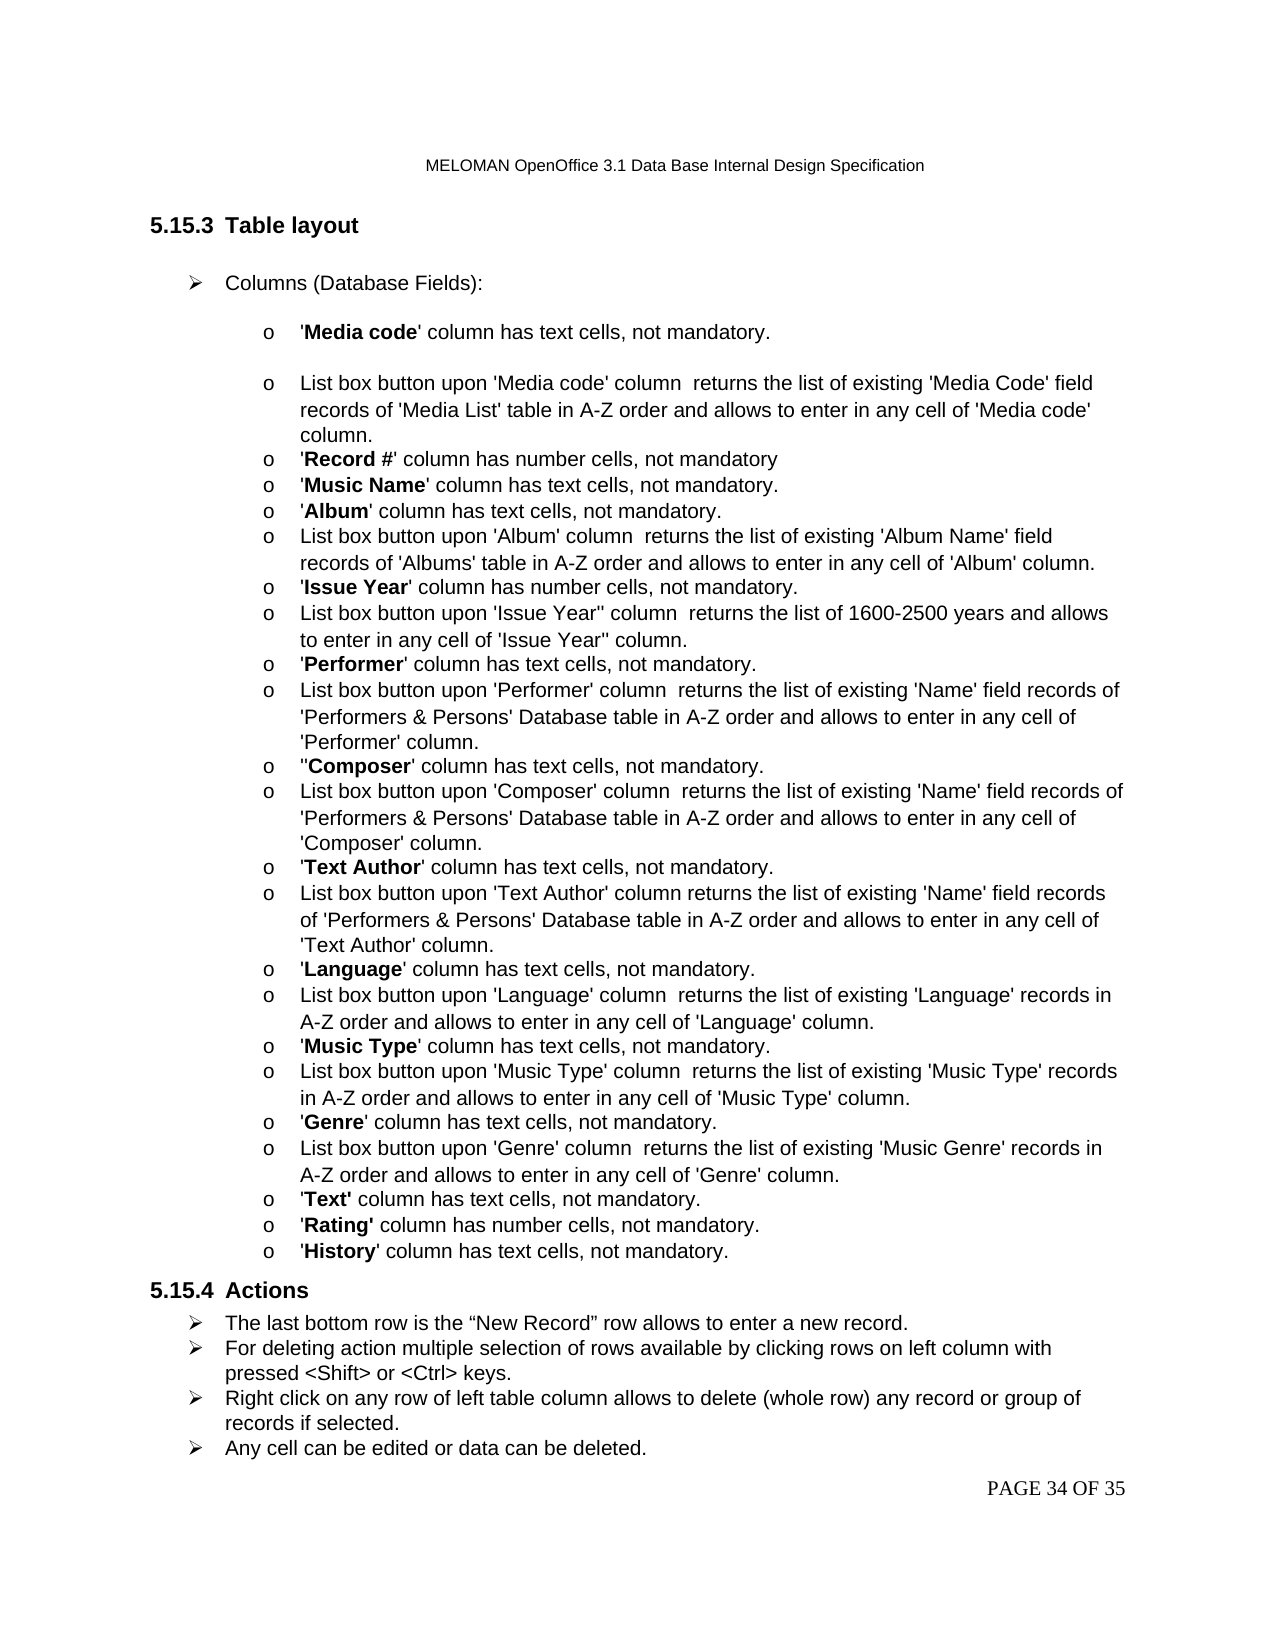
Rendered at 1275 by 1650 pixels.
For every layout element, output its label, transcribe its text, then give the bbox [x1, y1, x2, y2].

list Any cell can be edited or data can be deleted. [187, 1434, 1125, 1459]
subtitle Table layout [150, 212, 1125, 239]
list 'Music Name' column has text cells, not mandatory. [262, 473, 1125, 498]
list Right click on any row of left table column allows to delete (whole row) any record or group of records if selected. [187, 1384, 1125, 1434]
list List box button upon 'Media code' column returns the list of existing 'Media Code' field records of 'Media List' table in A-Z order and allows to enter in any cell of 'Media code' column. [262, 371, 1125, 447]
list List box button upon 'Album' column returns the list of existing 'Album Name' field records of 'Albums' table in A-Z order and allows to enter in any cell of 'Album' column. [262, 524, 1125, 575]
list 'Record #' column has number cells, not mandatory [262, 447, 1125, 473]
list List box button upon 'Issue Year'' column returns the list of 1600-2500 years and allows to enter in any cell of 'Issue Year'' column. [262, 601, 1125, 652]
list 'Issue Year' column has number cells, not mandatory. [262, 575, 1125, 601]
list For deleting action multiple selection of rows available by clicking rows on left column with pressed <Shift> or <Ctrl> keys. [187, 1334, 1125, 1384]
list 'Genre' column has text cells, not mandatory. [262, 1110, 1125, 1136]
list 'Performer' column has text cells, not mandatory. [262, 652, 1125, 678]
list ''Composer' column has text cells, not mandatory. [262, 753, 1125, 779]
list List box button upon 'Performer' column returns the list of existing 'Name' field records of 'Performers & Persons' Database table in A-Z order and allows to enter in any cell of 'Performer' column. [262, 678, 1125, 753]
list List box button upon 'Language' column returns the list of existing 'Language' records in A-Z order and allows to enter in any cell of 'Language' column. [262, 983, 1125, 1033]
list 'Text Author' column has text cells, not mandatory. [262, 855, 1125, 881]
list 'Rating' column has number cells, not mandatory. [262, 1213, 1125, 1238]
list List box button upon 'Composer' column returns the list of existing 'Name' field records of 'Performers & Persons' Database table in A-Z order and allows to enter in any cell of 'Composer' column. [262, 779, 1125, 855]
subtitle Actions [150, 1277, 1125, 1303]
list List box button upon 'Text Author' column returns the list of existing 'Name' field records of 'Performers & Persons' Database table in A-Z order and allows to enter in any cell of 'Text Author' column. [262, 881, 1125, 957]
list 'Language' column has text cells, not mandatory. [262, 957, 1125, 983]
list The last bottom row is the “New Record” row allows to enter a new record. [187, 1309, 1125, 1334]
list 'History' column has text cells, not mandatory. [262, 1238, 1125, 1264]
list 'Text' column has text cells, not mandatory. [262, 1187, 1125, 1213]
list 'Media code' column has text cells, not mandatory. [262, 320, 1125, 346]
list List box button upon 'Music Type' column returns the list of existing 'Music Type' records in A-Z order and allows to enter in any cell of 'Music Type' column. [262, 1059, 1125, 1110]
list Columns (Database Fields): [187, 270, 1125, 295]
list 'Album' column has text cells, not mandatory. [262, 498, 1125, 524]
list 'Music Type' column has text cells, not mandatory. [262, 1033, 1125, 1059]
list List box button upon 'Genre' column returns the list of existing 'Music Genre' records in A-Z order and allows to enter in any cell of 'Genre' column. [262, 1136, 1125, 1187]
